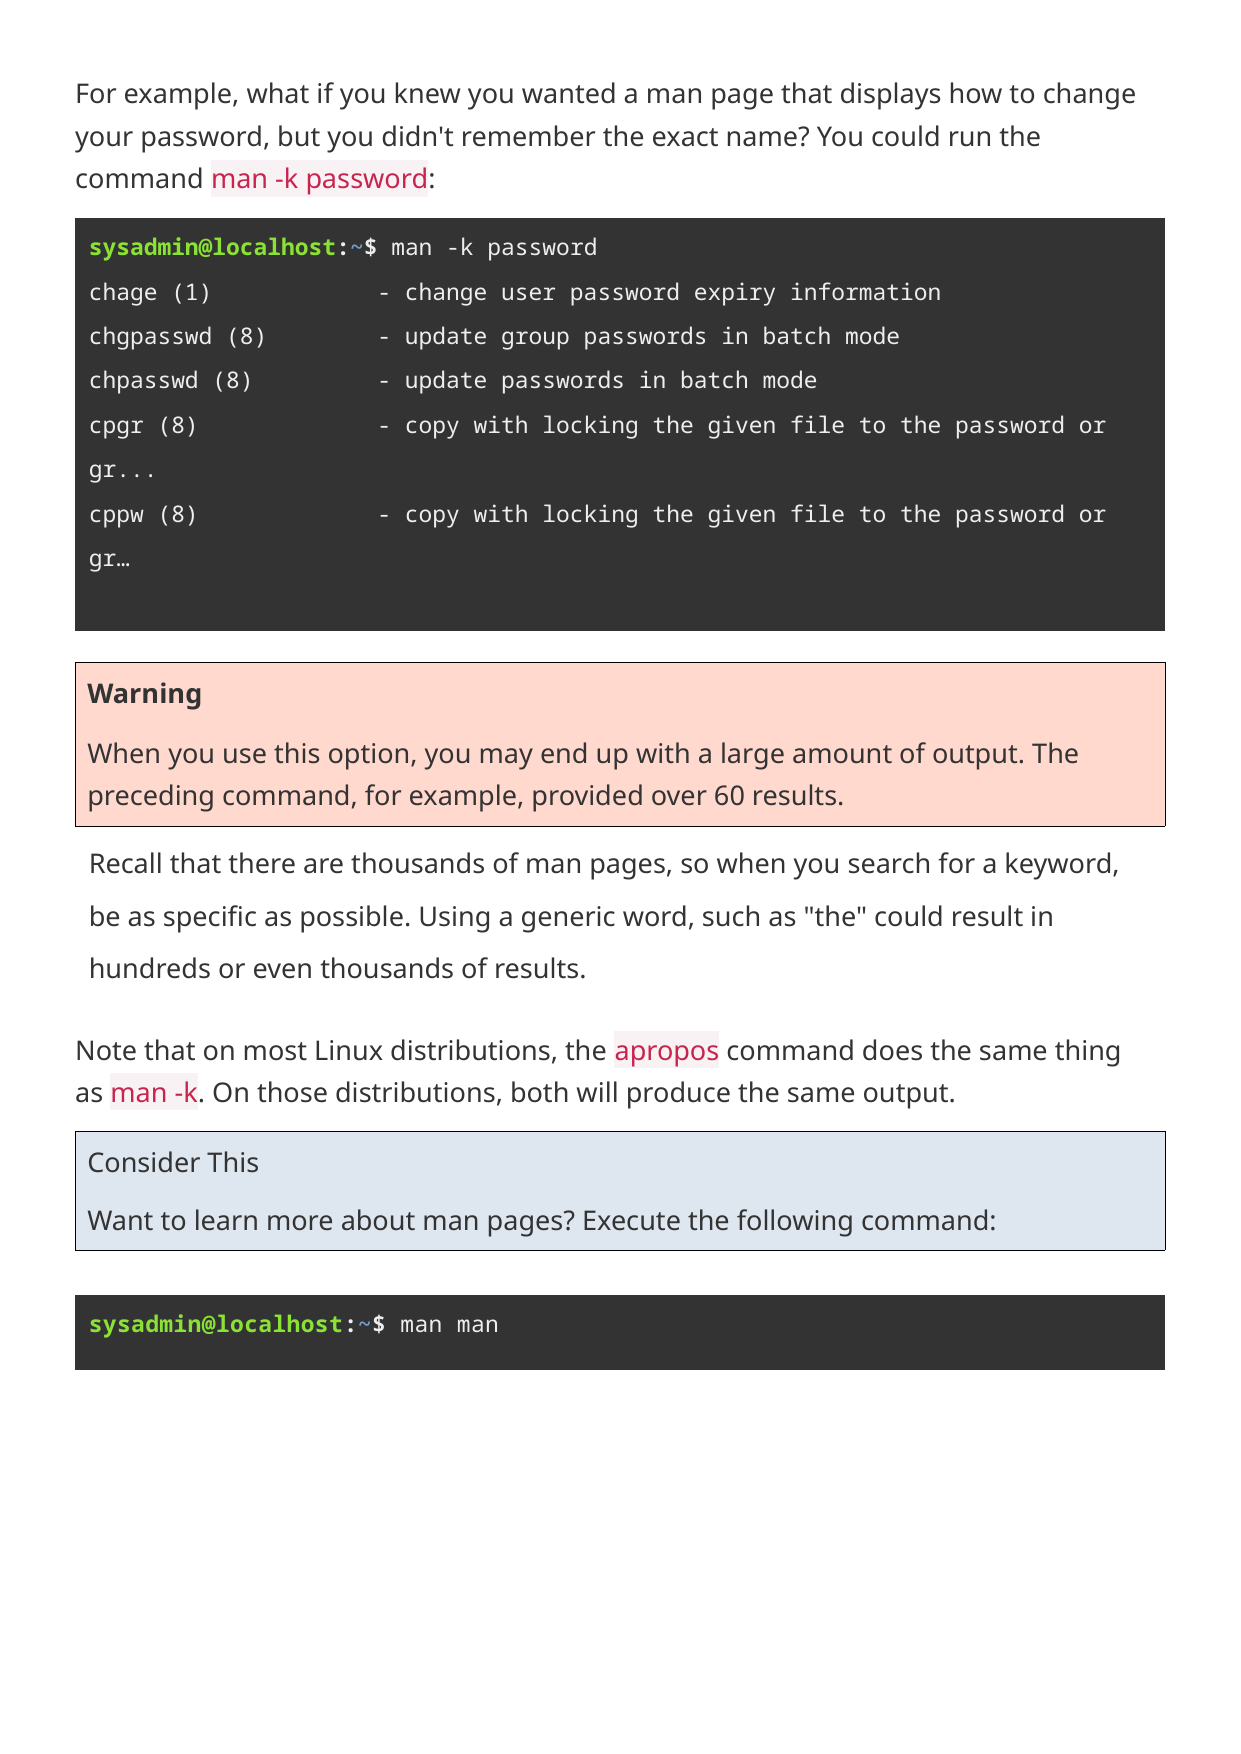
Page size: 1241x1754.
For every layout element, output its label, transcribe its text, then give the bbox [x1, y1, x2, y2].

text Want to learn more about man pages? Execute the following command: [76, 1189, 1165, 1250]
text sysadmin@localhost:~$ man -k password [75, 218, 1165, 262]
text cppw (8) - copy with locking the given file to the password or gr… [75, 484, 1165, 573]
text Consider This [76, 1132, 1165, 1180]
text Warning [76, 663, 1165, 711]
text chage (1) - change user password expiry information [75, 262, 1165, 307]
text Note that on most Linux distributions, the apropos command does the same thing as man -k. On those distributions, both will produce the same output. [75, 1031, 1165, 1110]
text chgpasswd (8) - update group passwords in batch mode [75, 307, 1165, 351]
text Recall that there are thousands of man pages, so when you search for a keyword, be as specific as possible. Using a generic word, such as "the" could result in hundreds or even thousands of results. [75, 831, 1165, 1000]
text When you use this option, you may end up with a large amount of output. The preceding command, for example, provided over 60 results. [76, 722, 1165, 826]
text For example, what if you knew you wanted a man page that displays how to change your password, but you didn't remember the exact name? You could run the command man -k password: [75, 75, 1165, 197]
text chpasswd (8) - update passwords in batch mode [75, 351, 1165, 395]
text sysadmin@localhost:~$ man man [75, 1295, 1165, 1339]
text cpgr (8) - copy with locking the given file to the password or gr... [75, 395, 1165, 484]
